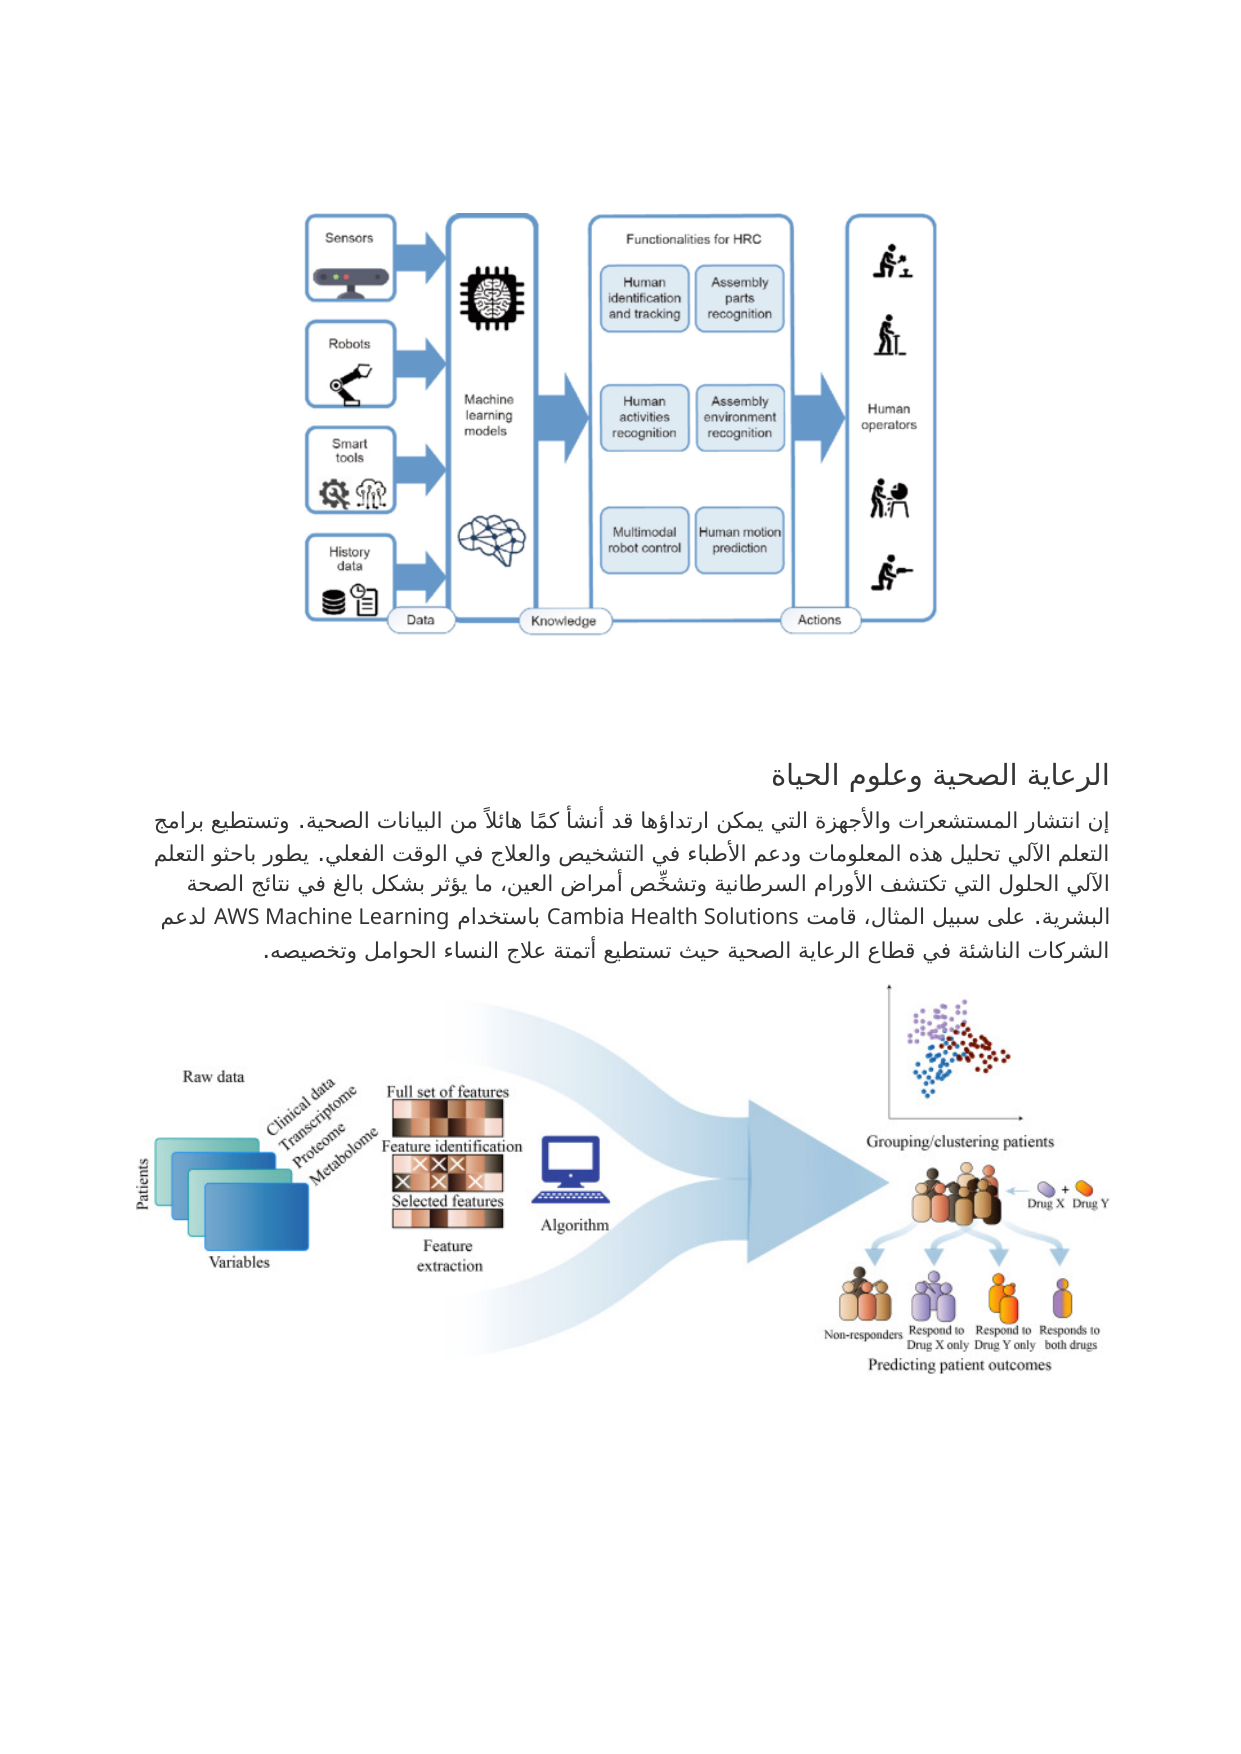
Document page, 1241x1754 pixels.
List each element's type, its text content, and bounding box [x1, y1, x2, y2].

picture [135, 983, 1111, 1375]
text إن انتشار المستشعرات والأجهزة التي يمكن ارتداؤها قد أنشأ كمًا هائلاً من البيانات الصحية. وتستطيع برامج التعلم الآلي تحليل هذه المعلومات ودعم الأطباء في التشخيص والعلاج في الوقت الفعلي. يطور باحثو التعلم الآلي الحلول التي تكتشف الأورام السرطانية وتشخِّص أمراض العين، ما يؤثر بشكل بالغ في نتائج الصحة البشرية. على سبيل المثال، قامت Cambia Health Solutions باستخدام AWS Machine Learning لدعم الشركات الناشئة في قطاع الرعاية الصحية حيث تستطيع أتمتة علاج النساء الحوامل وتخصيصه. [136, 805, 1110, 964]
picture [135, 213, 1111, 645]
subtitle الرعاية الصحية وعلوم الحياة [136, 758, 1110, 792]
